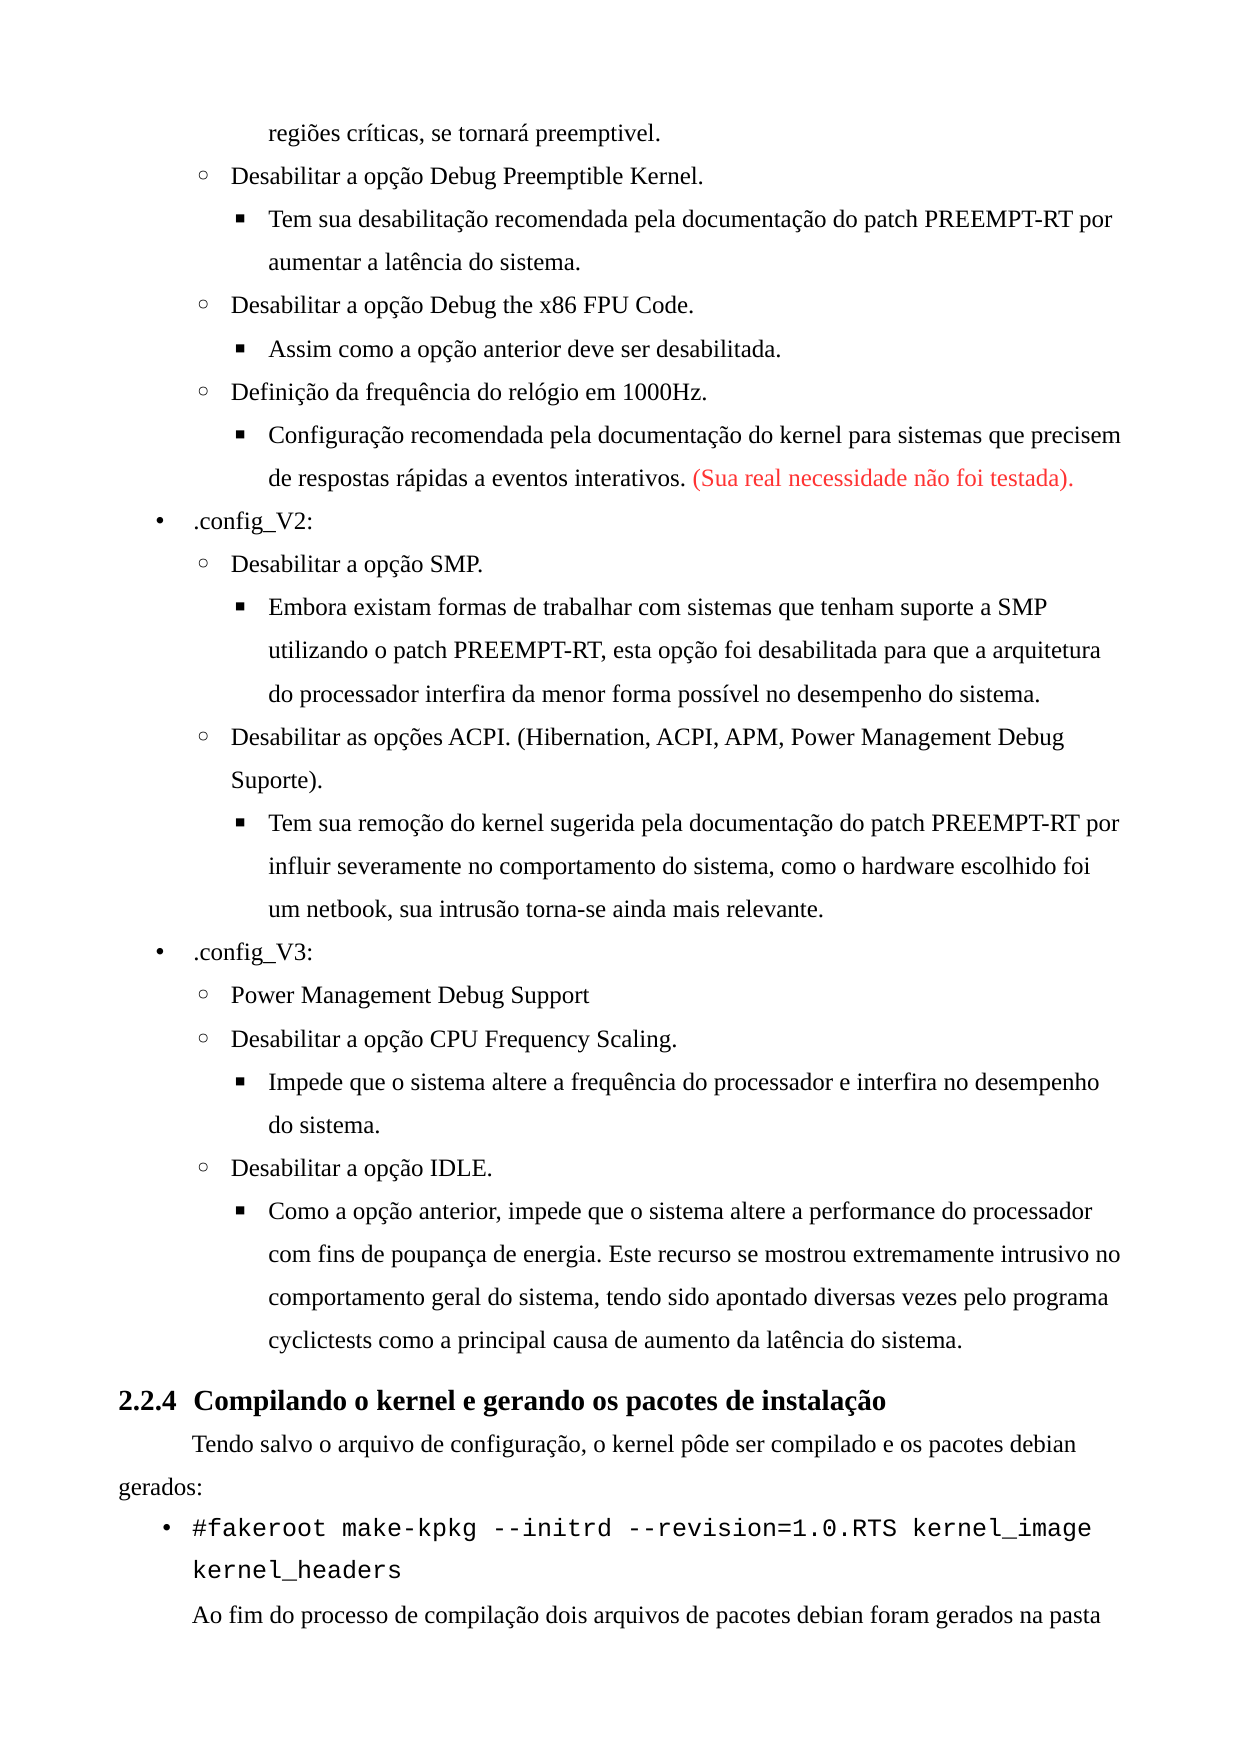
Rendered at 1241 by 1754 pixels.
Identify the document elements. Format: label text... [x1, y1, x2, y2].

list Desabilitar a opção CPU Frequency Scaling. [193, 1024, 1122, 1052]
list Como a opção anterior, impede que o sistema altere a performance do processador com fins de poupança de energia. Este recurso se mostrou extremamente intrusivo no comportamento geral do sistema, tendo sido apontado diversas vezes pelo programa cyclictests como a principal causa de aumento da latência do sistema. [231, 1196, 1122, 1354]
list .config_V3: [156, 937, 1122, 966]
list Desabilitar a opção Debug the x86 FPU Code. [193, 291, 1122, 319]
list Configuração recomendada pela documentação do kernel para sistemas que precisem de respostas rápidas a eventos interativos. (Sua real necessidade não foi testada). [231, 420, 1122, 492]
list Impede que o sistema altere a frequência do processador e interfira no desempenho do sistema. [231, 1067, 1122, 1139]
list Desabilitar a opção IDLE. [193, 1153, 1122, 1182]
list Desabilitar a opção SMP. [193, 549, 1122, 578]
list .config_V2: [156, 506, 1122, 535]
list Tem sua remoção do kernel sugerida pela documentação do patch PREEMPT-RT por influir severamente no comportamento do sistema, como o hardware escolhido foi um netbook, sua intrusão torna-se ainda mais relevante. [231, 808, 1122, 923]
text Ao fim do processo de compilação dois arquivos de pacotes debian foram gerados na pasta [118, 1601, 1122, 1629]
list Assim como a opção anterior deve ser desabilitada. [231, 334, 1122, 362]
list Desabilitar a opção Debug Preemptible Kernel. [193, 161, 1122, 190]
list regiões críticas, se tornará preemptivel. [231, 118, 1122, 147]
list #fakeroot make-kpkg --initrd --revision=1.0.RTS kernel_image kernel_headers [162, 1516, 1122, 1586]
text Tendo salvo o arquivo de configuração, o kernel pôde ser compilado e os pacotes debian gerados: [118, 1429, 1122, 1501]
list Definição da frequência do relógio em 1000Hz. [193, 377, 1122, 406]
list Desabilitar as opções ACPI. (Hibernation, ACPI, APM, Power Management Debug Suporte). [193, 722, 1122, 794]
list Power Management Debug Support [193, 981, 1122, 1009]
list Embora existam formas de trabalhar com sistemas que tenham suporte a SMP utilizando o patch PREEMPT-RT, esta opção foi desabilitada para que a arquitetura do processador interfira da menor forma possível no desempenho do sistema. [231, 592, 1122, 707]
list Tem sua desabilitação recomendada pela documentação do patch PREEMPT-RT por aumentar a latência do sistema. [231, 204, 1122, 276]
subtitle Compilando o kernel e gerando os pacotes de instalação [118, 1383, 1122, 1417]
